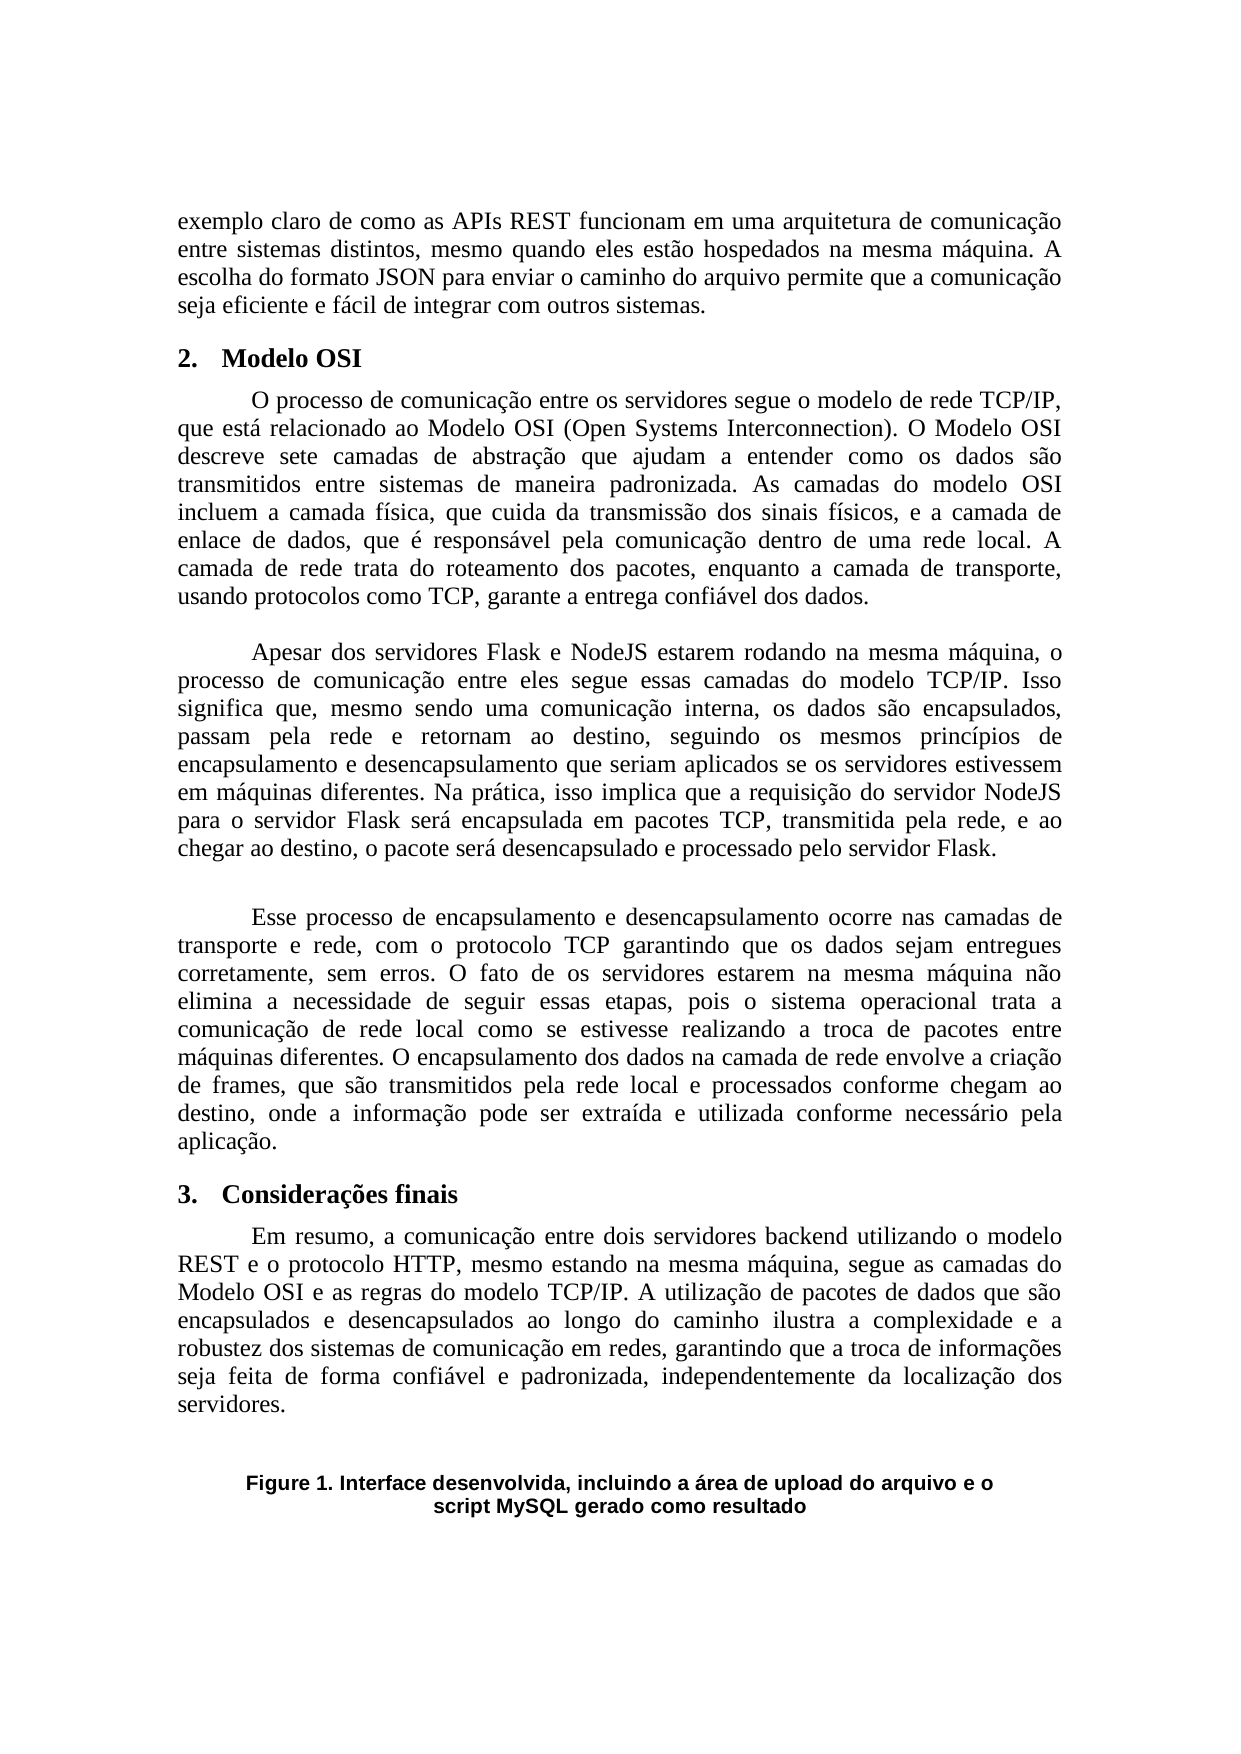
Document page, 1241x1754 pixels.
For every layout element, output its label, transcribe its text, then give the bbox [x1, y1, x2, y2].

text O processo de comunicação entre os servidores segue o modelo de rede TCP/IP, que está relacionado ao Modelo OSI (Open Systems Interconnection). O Modelo OSI descreve sete camadas de abstração que ajudam a entender como os dados são transmitidos entre sistemas de maneira padronizada. As camadas do modelo OSI incluem a camada física, que cuida da transmissão dos sinais físicos, e a camada de enlace de dados, que é responsável pela comunicação dentro de uma rede local. A camada de rede trata do roteamento dos pacotes, enquanto a camada de transporte, usando protocolos como TCP, garante a entrega confiável dos dados. Apesar dos servidores Flask e NodeJS estarem rodando na mesma máquina, o processo de comunicação entre eles segue essas camadas do modelo TCP/IP. Isso significa que, mesmo sendo uma comunicação interna, os dados são encapsulados, passam pela rede e retornam ao destino, seguindo os mesmos princípios de encapsulamento e desencapsulamento que seriam aplicados se os servidores estivessem em máquinas diferentes. Na prática, isso implica que a requisição do servidor NodeJS para o servidor Flask será encapsulada em pacotes TCP, transmitida pela rede, e ao chegar ao destino, o pacote será desencapsulado e processado pelo servidor Flask. [177, 386, 1063, 862]
text Figure 1. Interface desenvolvida, incluindo a área de upload do arquivo e o script MySQL gerado como resultado [224, 1471, 1016, 1518]
text Em resumo, a comunicação entre dois servidores backend utilizando o modelo REST e o protocolo HTTP, mesmo estando na mesma máquina, segue as camadas do Modelo OSI e as regras do modelo TCP/IP. A utilização de pacotes de dados que são encapsulados e desencapsulados ao longo do caminho ilustra a complexidade e a robustez dos sistemas de comunicação em redes, garantindo que a troca de informações seja feita de forma confiável e padronizada, independentemente da localização dos servidores. [177, 1222, 1063, 1418]
title Considerações finais [177, 1180, 1063, 1210]
title Modelo OSI [177, 343, 1063, 373]
text exemplo claro de como as APIs REST funcionam em uma arquitetura de comunicação entre sistemas distintos, mesmo quando eles estão hospedados na mesma máquina. A escolha do formato JSON para enviar o caminho do arquivo permite que a comunicação seja eficiente e fácil de integrar com outros sistemas. [177, 207, 1063, 319]
text Esse processo de encapsulamento e desencapsulamento ocorre nas camadas de transporte e rede, com o protocolo TCP garantindo que os dados sejam entregues corretamente, sem erros. O fato de os servidores estarem na mesma máquina não elimina a necessidade de seguir essas etapas, pois o sistema operacional trata a comunicação de rede local como se estivesse realizando a troca de pacotes entre máquinas diferentes. O encapsulamento dos dados na camada de rede envolve a criação de frames, que são transmitidos pela rede local e processados conforme chegam ao destino, onde a informação pode ser extraída e utilizada conforme necessário pela aplicação. [177, 875, 1063, 1155]
